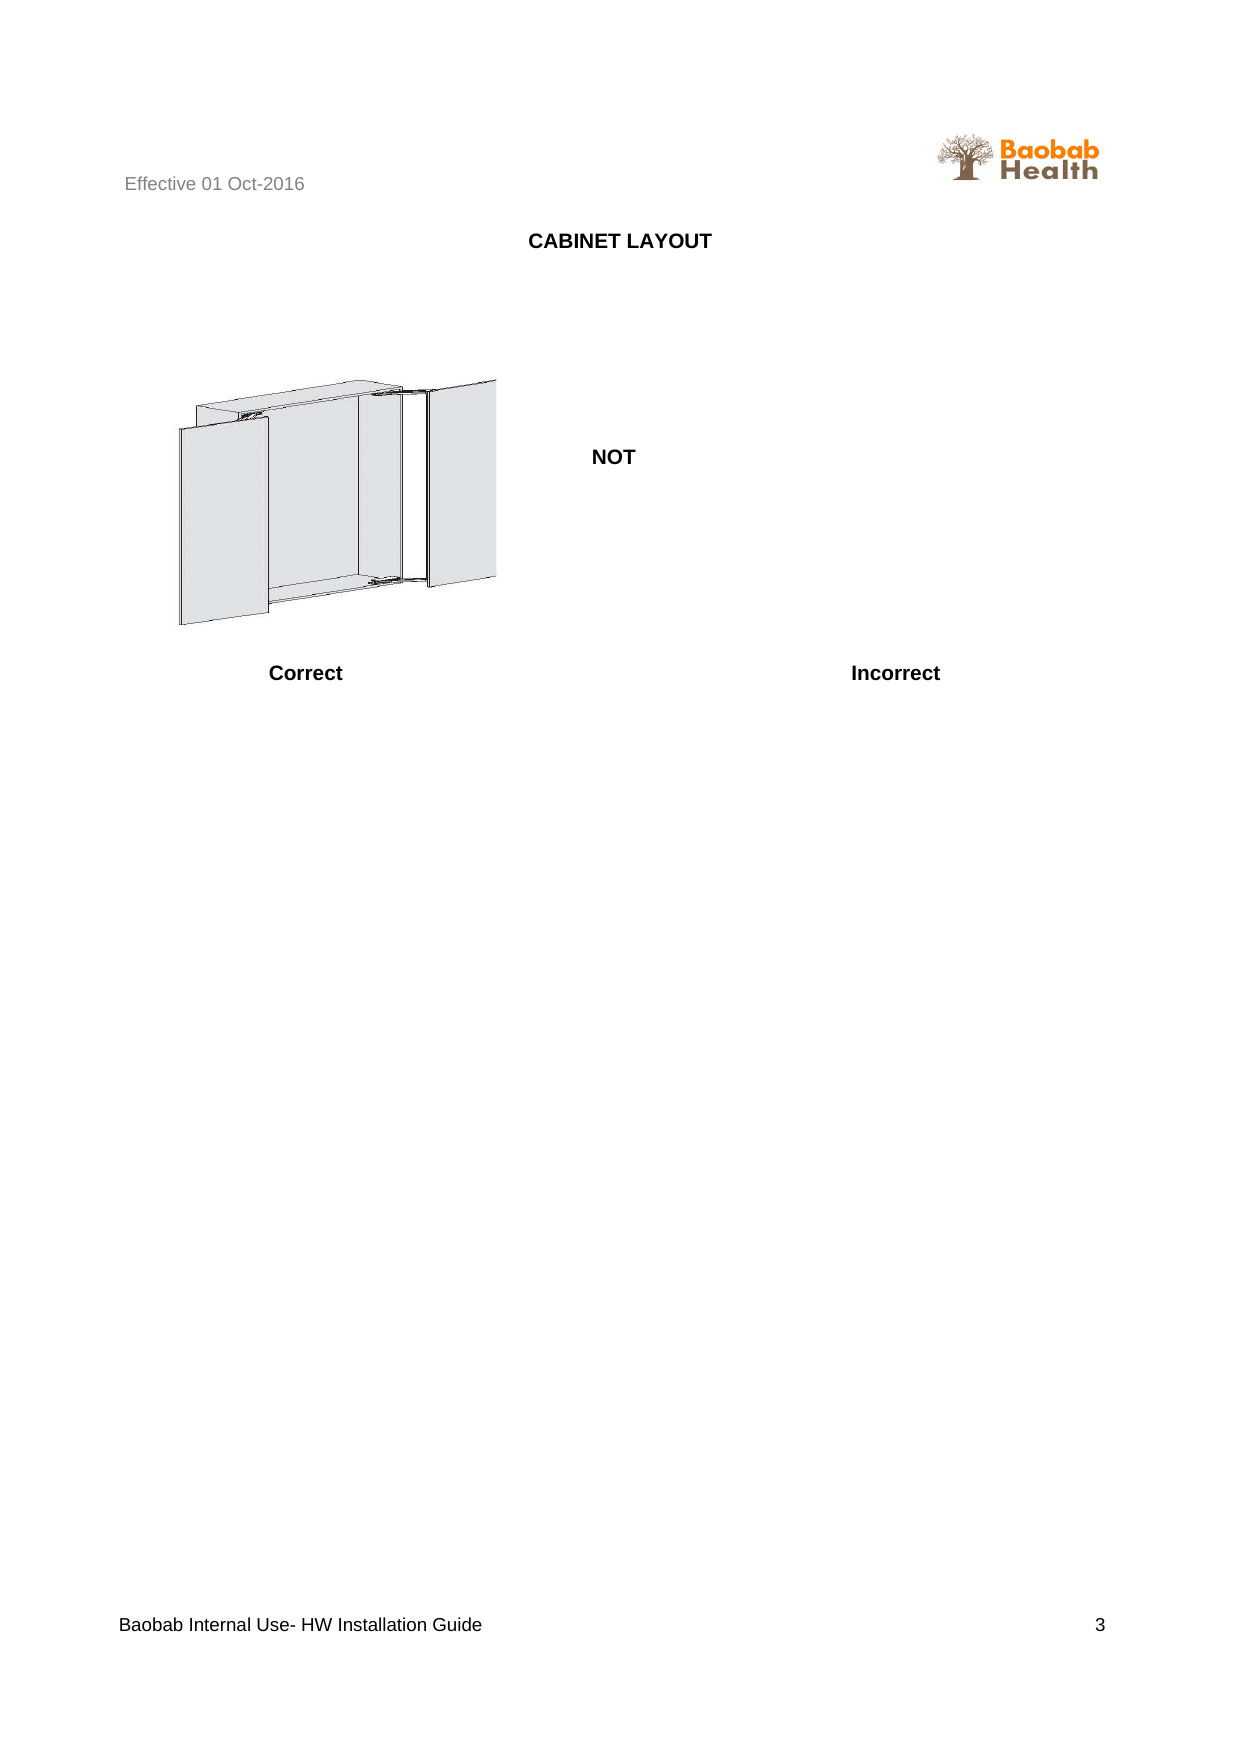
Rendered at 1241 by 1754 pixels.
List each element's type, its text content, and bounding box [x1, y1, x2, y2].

text Correct Incorrect [118, 661, 1122, 684]
text CABINET LAYOUT [118, 229, 1122, 253]
text NOT [494, 445, 1122, 469]
picture [936, 133, 1100, 186]
picture [471, 590, 497, 627]
text [118, 445, 170, 469]
